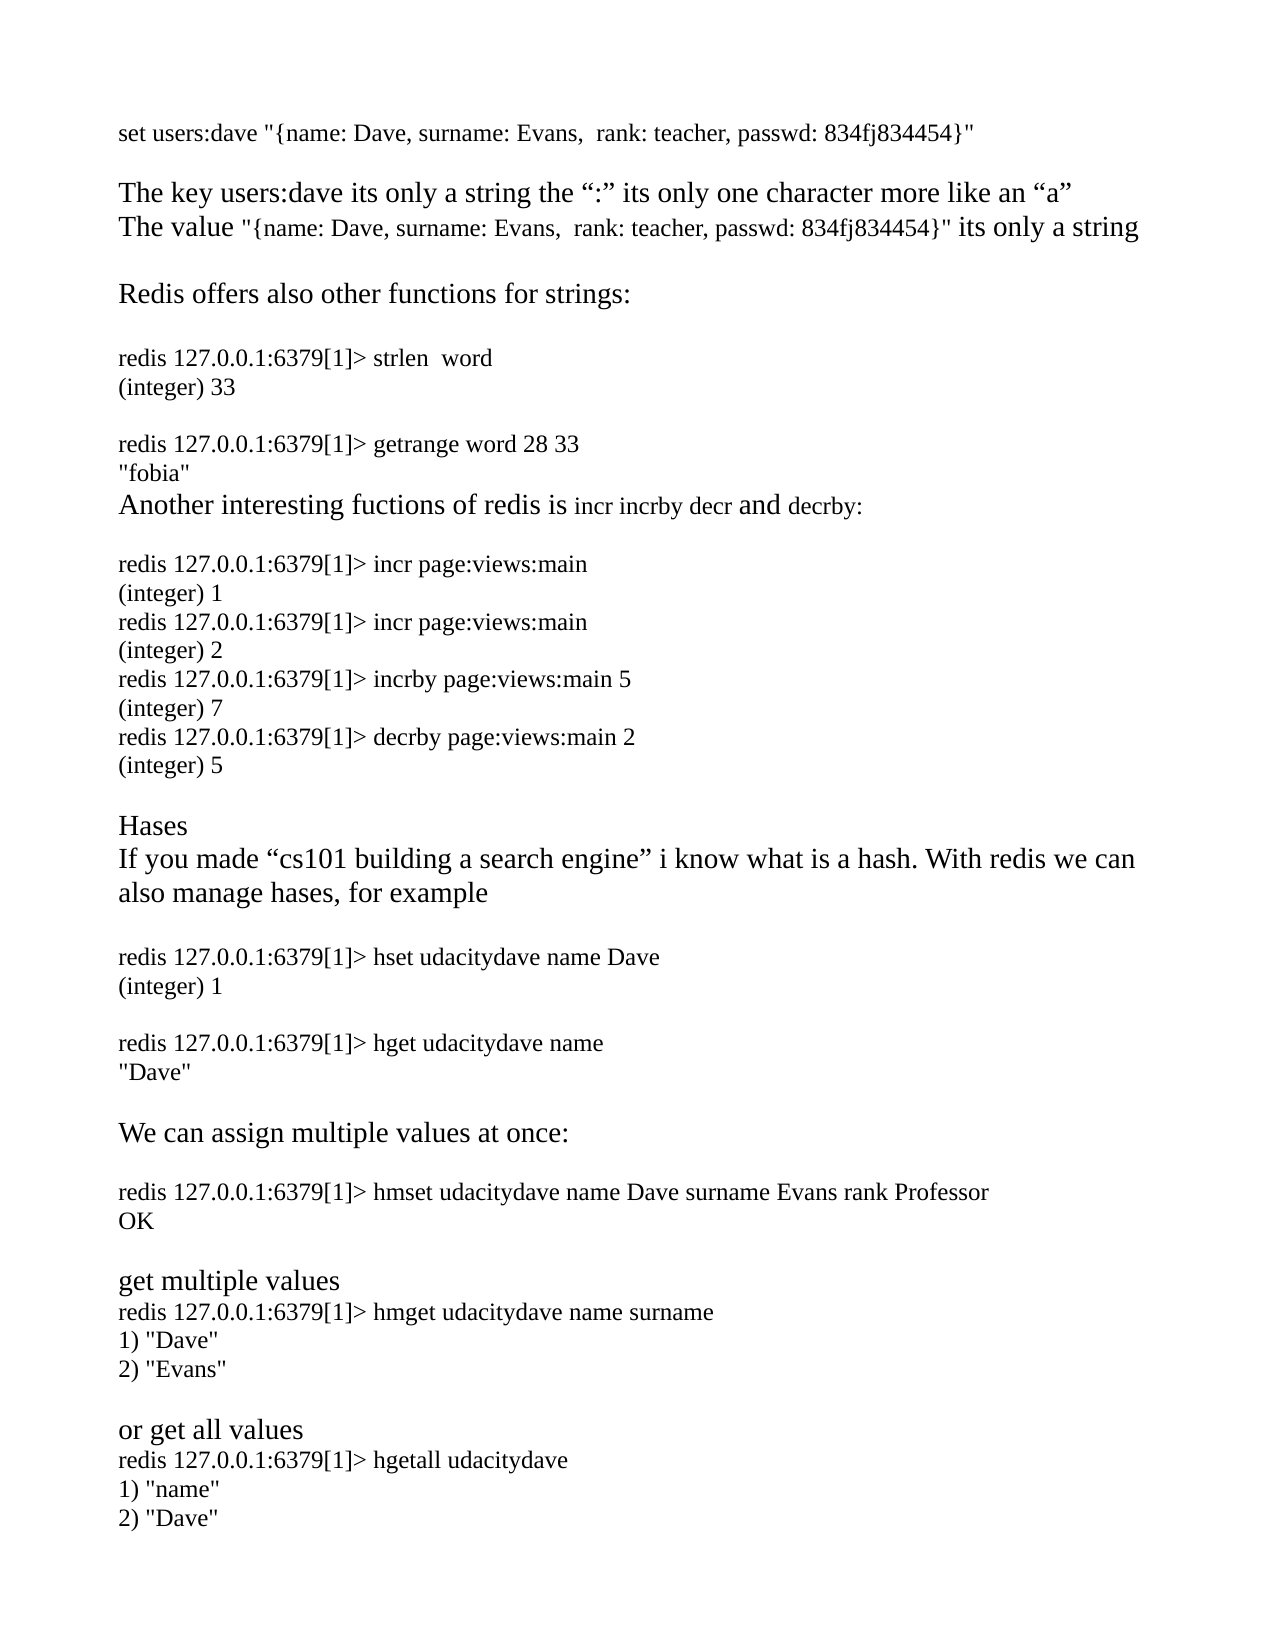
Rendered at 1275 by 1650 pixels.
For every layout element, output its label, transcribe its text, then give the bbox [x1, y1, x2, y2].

text redis 127.0.0.1:6379[1]> incr page:views:main [118, 607, 1157, 636]
text Another interesting fuctions of redis is incr incrby decr and decrby: [118, 487, 1157, 521]
text The key users:dave its only a string the “:” its only one character more like an “a” [118, 176, 1157, 209]
text set users:dave "{name: Dave, surname: Evans, rank: teacher, passwd: 834fj834454}" [118, 118, 1157, 147]
text (integer) 1 [118, 578, 1157, 607]
text redis 127.0.0.1:6379[1]> hget udacitydave name [118, 1028, 1157, 1057]
text OK [118, 1206, 1157, 1234]
text (integer) 1 [118, 971, 1157, 1000]
text (integer) 7 [118, 693, 1157, 722]
text redis 127.0.0.1:6379[1]> strlen word [118, 343, 1157, 372]
text redis 127.0.0.1:6379[1]> hmset udacitydave name Dave surname Evans rank Professor [118, 1177, 1157, 1206]
text Redis offers also other functions for strings: [118, 276, 1157, 310]
text redis 127.0.0.1:6379[1]> hmget udacitydave name surname [118, 1297, 1157, 1326]
text If you made “cs101 building a search engine” i know what is a hash. With redis we can also manage hases, for example [118, 842, 1157, 909]
text get multiple values [118, 1263, 1157, 1297]
text redis 127.0.0.1:6379[1]> decrby page:views:main 2 [118, 722, 1157, 751]
text redis 127.0.0.1:6379[1]> incr page:views:main [118, 549, 1157, 578]
text 2) "Evans" [118, 1354, 1157, 1383]
text (integer) 2 [118, 636, 1157, 664]
text or get all values [118, 1412, 1157, 1445]
text (integer) 33 [118, 372, 1157, 401]
text redis 127.0.0.1:6379[1]> incrby page:views:main 5 [118, 664, 1157, 693]
text We can assign multiple values at once: [118, 1115, 1157, 1148]
text redis 127.0.0.1:6379[1]> getrange word 28 33 [118, 429, 1157, 458]
text 1) "Dave" [118, 1326, 1157, 1354]
text 2) "Dave" [118, 1503, 1157, 1532]
text "Dave" [118, 1057, 1157, 1086]
text redis 127.0.0.1:6379[1]> hset udacitydave name Dave [118, 942, 1157, 971]
text "fobia" [118, 458, 1157, 487]
text The value "{name: Dave, surname: Evans, rank: teacher, passwd: 834fj834454}" its only a string [118, 209, 1157, 243]
text Hases [118, 808, 1157, 842]
text redis 127.0.0.1:6379[1]> hgetall udacitydave [118, 1445, 1157, 1474]
text (integer) 5 [118, 751, 1157, 779]
text 1) "name" [118, 1474, 1157, 1503]
